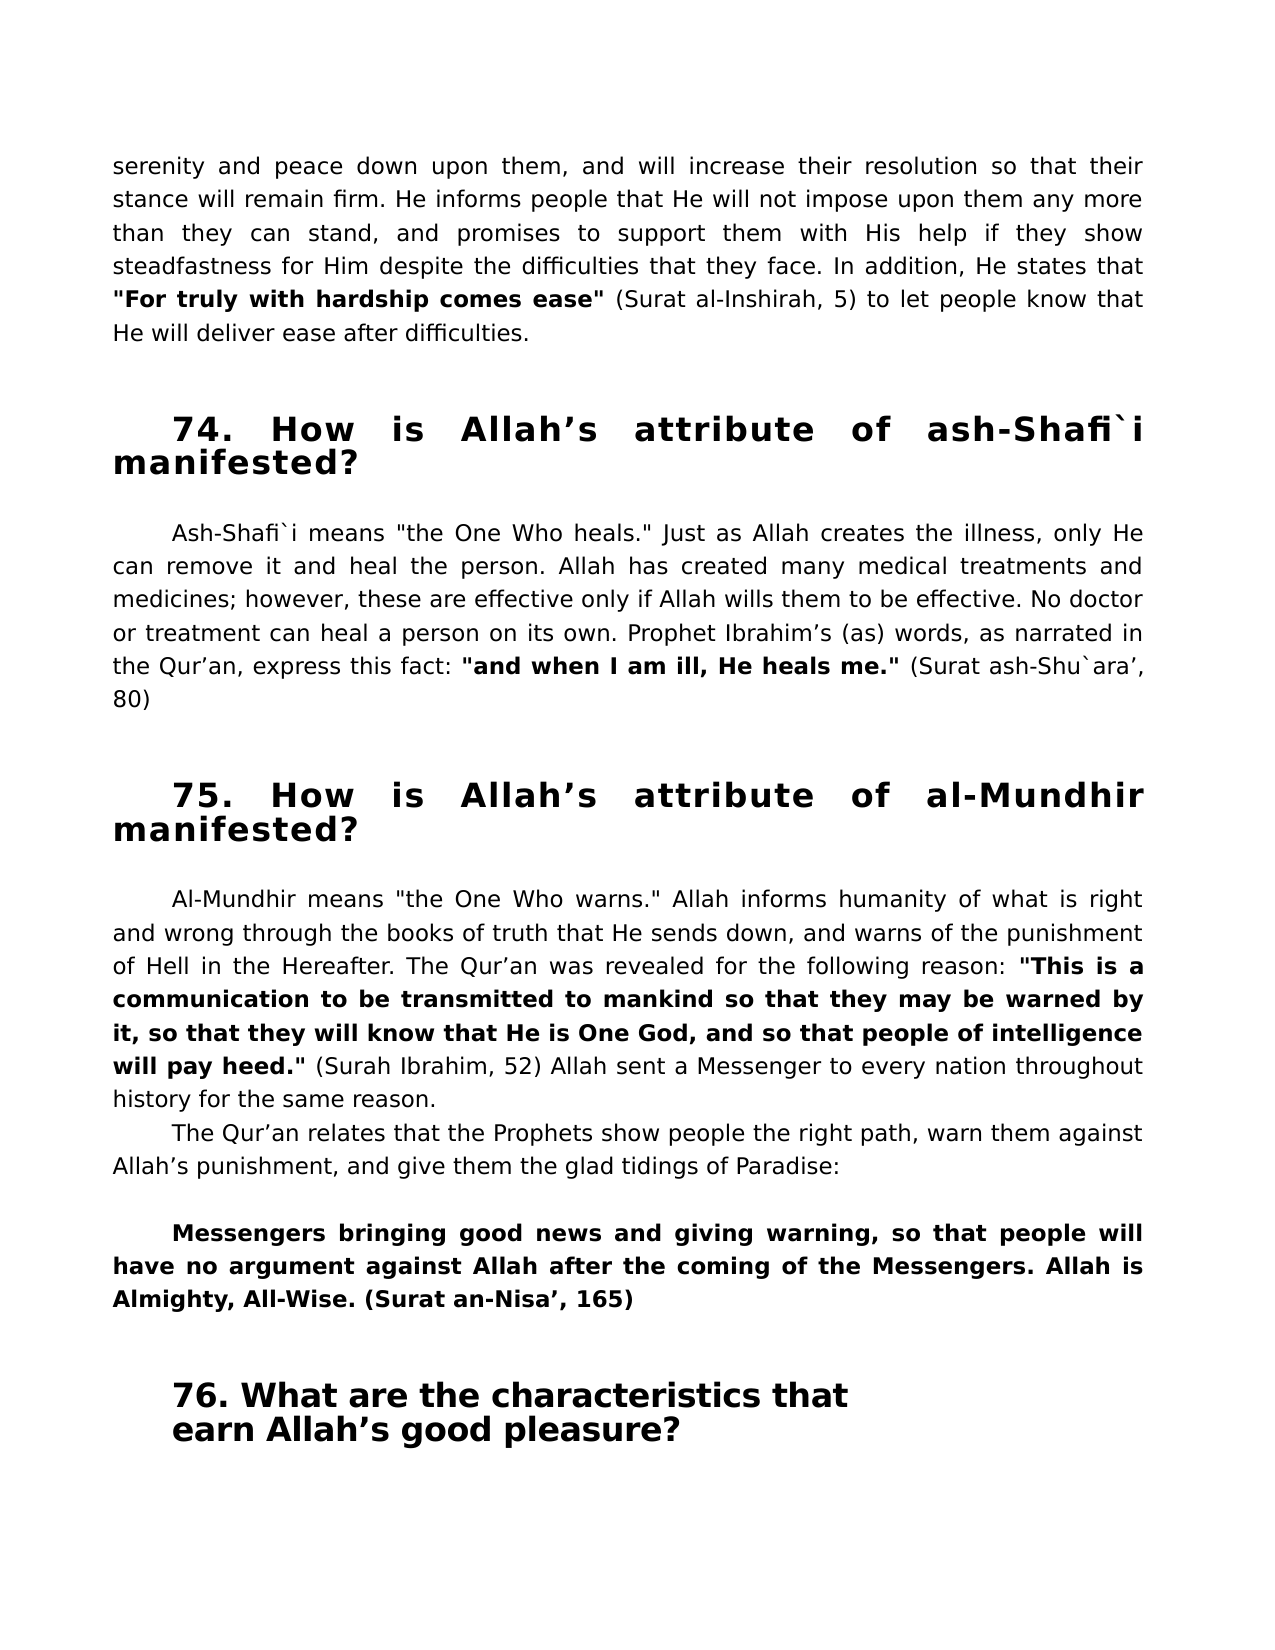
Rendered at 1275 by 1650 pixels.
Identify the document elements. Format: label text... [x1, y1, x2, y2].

text The Qur’an relates that the Prophets show people the right path, warn them against Allah’s punishment, and give them the glad tidings of Paradise: [112, 1114, 1145, 1181]
text Messengers bringing good news and giving warning, so that people will have no argument against Allah after the coming of the Messengers. Allah is Almighty, All-Wise. (Surat an-Nisa’, 165) [112, 1214, 1145, 1314]
text 76. What are the characteristics that [112, 1381, 1145, 1414]
text 75. How is Allah’s attribute of al-Mundhir manifested? [112, 781, 1145, 848]
text Ash-Shafi`i means "the One Who heals." Just as Allah creates the illness, only He can remove it and heal the person. Allah has created many medical treatments and medicines; however, these are effective only if Allah wills them to be effective. No doctor or treatment can heal a person on its own. Prophet Ibrahim’s (as) words, as narrated in the Qur’an, express this fact: "and when I am ill, He heals me." (Surat ash-Shu`ara’, 80) [112, 514, 1145, 714]
text serenity and peace down upon them, and will increase their resolution so that their stance will remain firm. He informs people that He will not impose upon them any more than they can stand, and promises to support them with His help if they show steadfastness for Him despite the difficulties that they face. In addition, He states that "For truly with hardship comes ease" (Surat al-Inshirah, 5) to let people know that He will deliver ease after difficulties. [112, 148, 1145, 348]
text earn Allah’s good pleasure? [112, 1414, 1145, 1448]
text 74. How is Allah’s attribute of ash-Shafi`i manifested? [112, 414, 1145, 481]
text Al-Mundhir means "the One Who warns." Allah informs humanity of what is right and wrong through the books of truth that He sends down, and warns of the punishment of Hell in the Hereafter. The Qur’an was revealed for the following reason: "This is a communication to be transmitted to mankind so that they may be warned by it, so that they will know that He is One God, and so that people of intelligence will pay heed." (Surah Ibrahim, 52) Allah sent a Messenger to every nation throughout history for the same reason. [112, 881, 1145, 1114]
